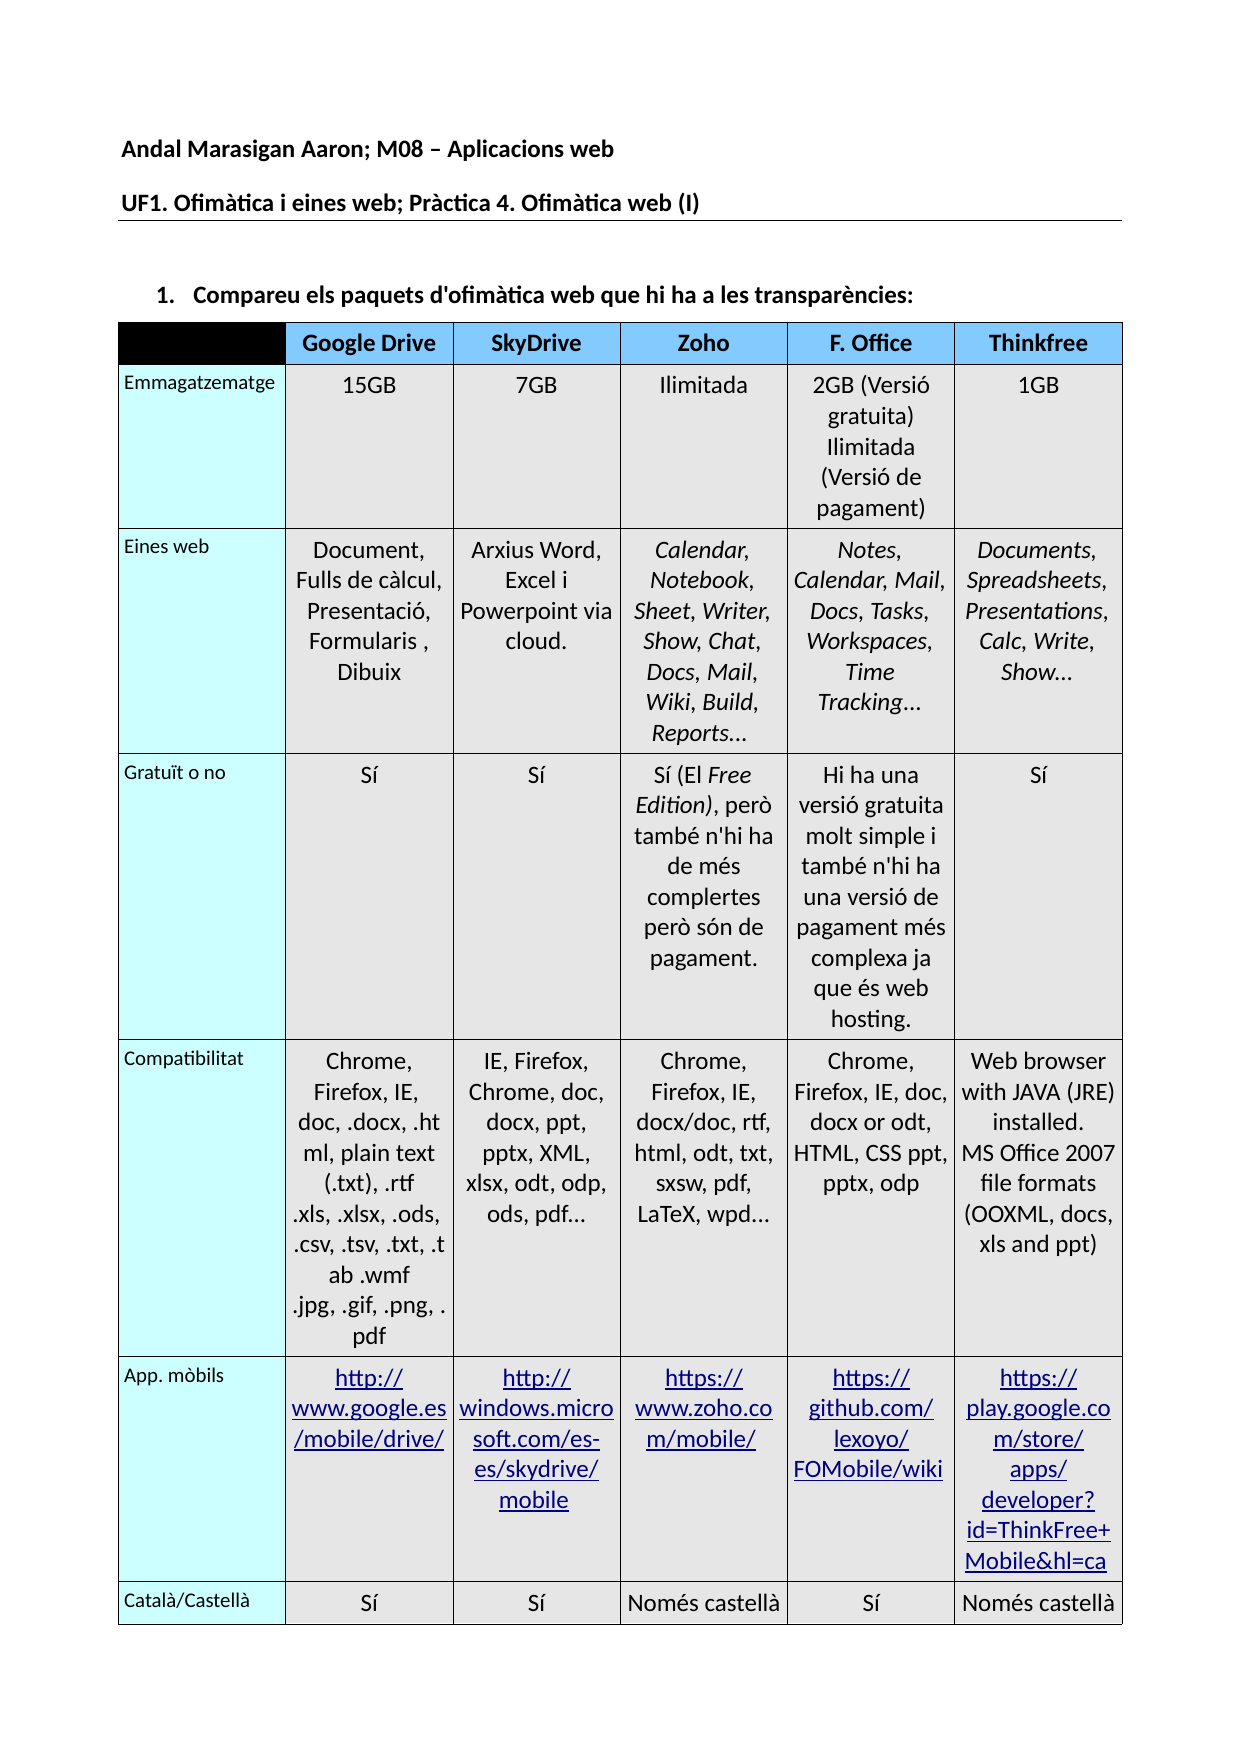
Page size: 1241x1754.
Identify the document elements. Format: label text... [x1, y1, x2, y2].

table_cell Ilimitada [621, 365, 787, 528]
table_cell Notes, Calendar, Mail, Docs, Tasks, Workspaces, Time Tracking... [788, 529, 954, 753]
table_cell https://github.com/lexoyo/FOMobile/wiki [788, 1357, 954, 1581]
table_cell Arxius Word, Excel i Powerpoint via cloud. [454, 529, 620, 753]
table_cell Només castellà [955, 1582, 1122, 1623]
table_cell 15GB [286, 365, 453, 528]
table_cell Emmagatzematge [119, 365, 285, 528]
table_cell Documents, Spreadsheets, Presentations,Calc, Write, Show... [955, 529, 1122, 753]
table_cell 7GB [454, 365, 620, 528]
table_cell Sí (El Free Edition), però també n'hi ha de més complertes però són de pagament. [621, 754, 787, 1039]
table_cell https://www.zoho.com/mobile/ [621, 1357, 787, 1581]
table_cell https://play.google.com/store/apps/developer?id=ThinkFree+Mobile&hl=ca [955, 1357, 1122, 1581]
table_cell Hi ha una versió gratuita molt simple i també n'hi ha una versió de pagament més complexa ja que és web hosting. [788, 754, 954, 1039]
table_header Zoho [621, 323, 787, 364]
table_cell Eines web [119, 529, 285, 753]
table_cell Calendar, Notebook, Sheet, Writer, Show, Chat, Docs, Mail, Wiki, Build, Reports... [621, 529, 787, 753]
table_cell Web browser with JAVA (JRE) installed. MS Office 2007 file formats (OOXML, docs, xls and ppt) [955, 1040, 1122, 1356]
table_header Thinkfree [955, 323, 1122, 364]
table_cell Només castellà [621, 1582, 787, 1623]
table_cell 1GB [955, 365, 1122, 528]
table_cell http://www.google.es/mobile/drive/ [286, 1357, 453, 1581]
table_cell Sí [955, 754, 1122, 1039]
table_cell Sí [454, 754, 620, 1039]
table_header Google Drive [286, 323, 453, 364]
table_cell Gratuït o no [119, 754, 285, 1039]
table_header F. Office [788, 323, 954, 364]
table_cell Sí [286, 1582, 453, 1623]
table_cell Chrome, Firefox, IE, doc, docx or odt, HTML, CSS ppt, pptx, odp [788, 1040, 954, 1356]
table_header [119, 323, 285, 364]
table_cell Document, Fulls de càlcul, Presentació, Formularis , Dibuix [286, 529, 453, 753]
table_cell Sí [788, 1582, 954, 1623]
table_cell 2GB (Versió gratuita) Ilimitada (Versió de pagament) [788, 365, 954, 528]
table_cell App. mòbils [119, 1357, 285, 1581]
table_cell http://windows.microsoft.com/es-es/skydrive/mobile [454, 1357, 620, 1581]
table_cell Chrome, Firefox, IE, doc, .docx, .html, plain text (.txt), .rtf .xls, .xlsx, .ods, .csv, .tsv, .txt, .tab .wmf .jpg, .gif, .png, .pdf [286, 1040, 453, 1356]
table_cell IE, Firefox, Chrome, doc, docx, ppt, pptx, XML, xlsx, odt, odp, ods, pdf... [454, 1040, 620, 1356]
table_cell Sí [454, 1582, 620, 1623]
table_cell Compatibilitat [119, 1040, 285, 1356]
table_cell Chrome, Firefox, IE, docx/doc, rtf, html, odt, txt, sxsw, pdf, LaTeX, wpd... [621, 1040, 787, 1356]
table_cell Català/Castellà [119, 1582, 285, 1623]
table_header SkyDrive [454, 323, 620, 364]
table_cell Sí [286, 754, 453, 1039]
list Compareu els paquets d'ofimàtica web que hi ha a les transparències: [156, 279, 1122, 310]
